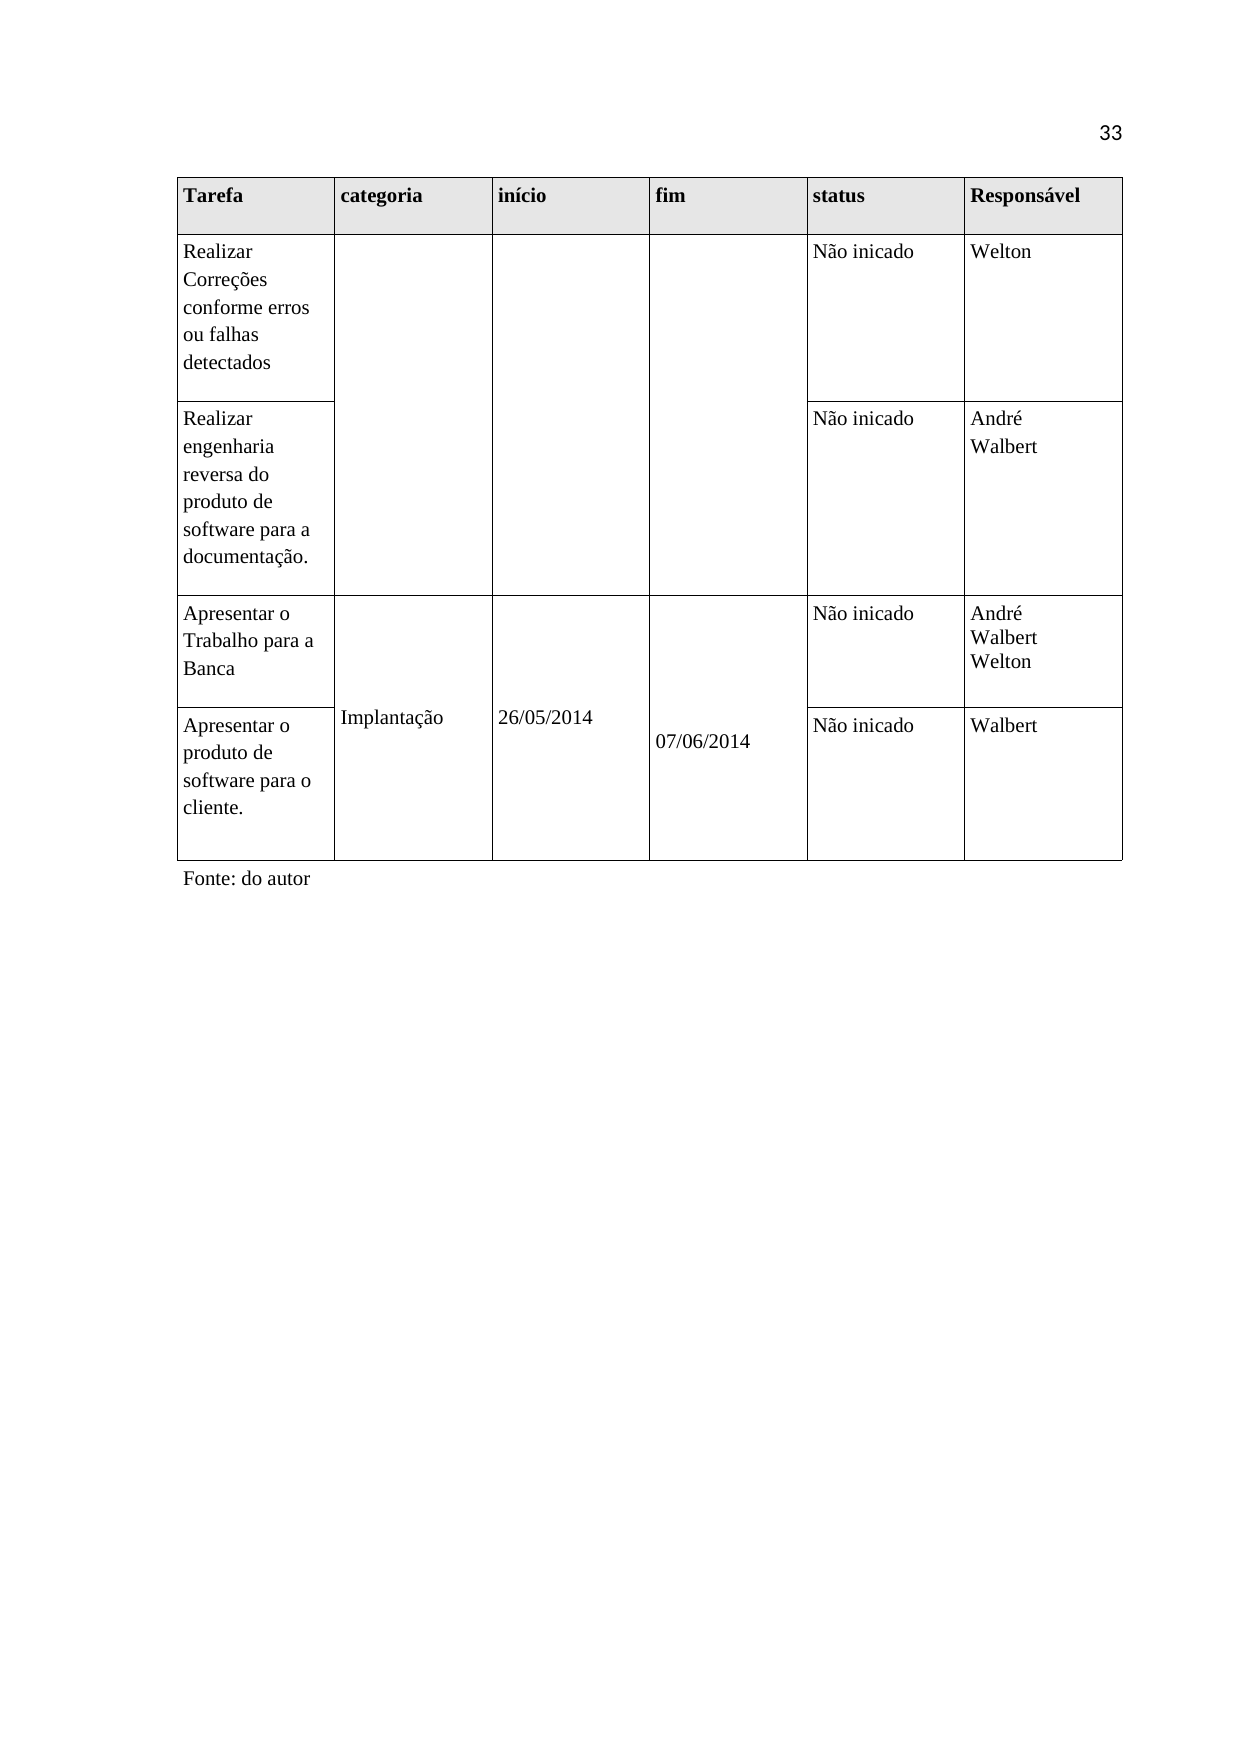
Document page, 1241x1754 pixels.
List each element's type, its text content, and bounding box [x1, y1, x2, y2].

table_header categoria [335, 178, 492, 234]
table_cell Não inicado [808, 708, 964, 860]
table_cell [807, 861, 964, 920]
table_cell [965, 861, 1122, 920]
table_cell 26/05/2014 [493, 596, 649, 860]
table_cell [493, 235, 649, 595]
table_cell Não inicado [808, 402, 964, 595]
table_cell Walbert [965, 708, 1122, 860]
table_header status [808, 178, 964, 234]
table_header início [493, 178, 649, 234]
table_cell 07/06/2014 [650, 596, 807, 860]
table_cell André Walbert [965, 402, 1122, 595]
table_cell Não inicado [808, 235, 964, 401]
table_cell [335, 235, 492, 595]
table_cell [492, 861, 649, 920]
table_cell Implantação [335, 596, 492, 860]
table_header Responsável [965, 178, 1122, 234]
table_cell Fonte: do autor [177, 861, 334, 920]
table_header fim [650, 178, 807, 234]
table_cell [650, 861, 807, 920]
table_cell Realizar Correções conforme erros ou falhas detectados [178, 235, 334, 401]
table_cell [650, 235, 807, 595]
table_header Tarefa [178, 178, 334, 234]
table_cell [335, 861, 492, 920]
table_cell Apresentar o produto de software para o cliente. [178, 708, 334, 860]
table_cell Não inicado [808, 596, 964, 707]
table_cell Apresentar o Trabalho para a Banca [178, 596, 334, 707]
table_cell Welton [965, 235, 1122, 401]
table_cell André Walbert Welton [965, 596, 1122, 707]
table_cell Realizar engenharia reversa do produto de software para a documentação. [178, 402, 334, 595]
